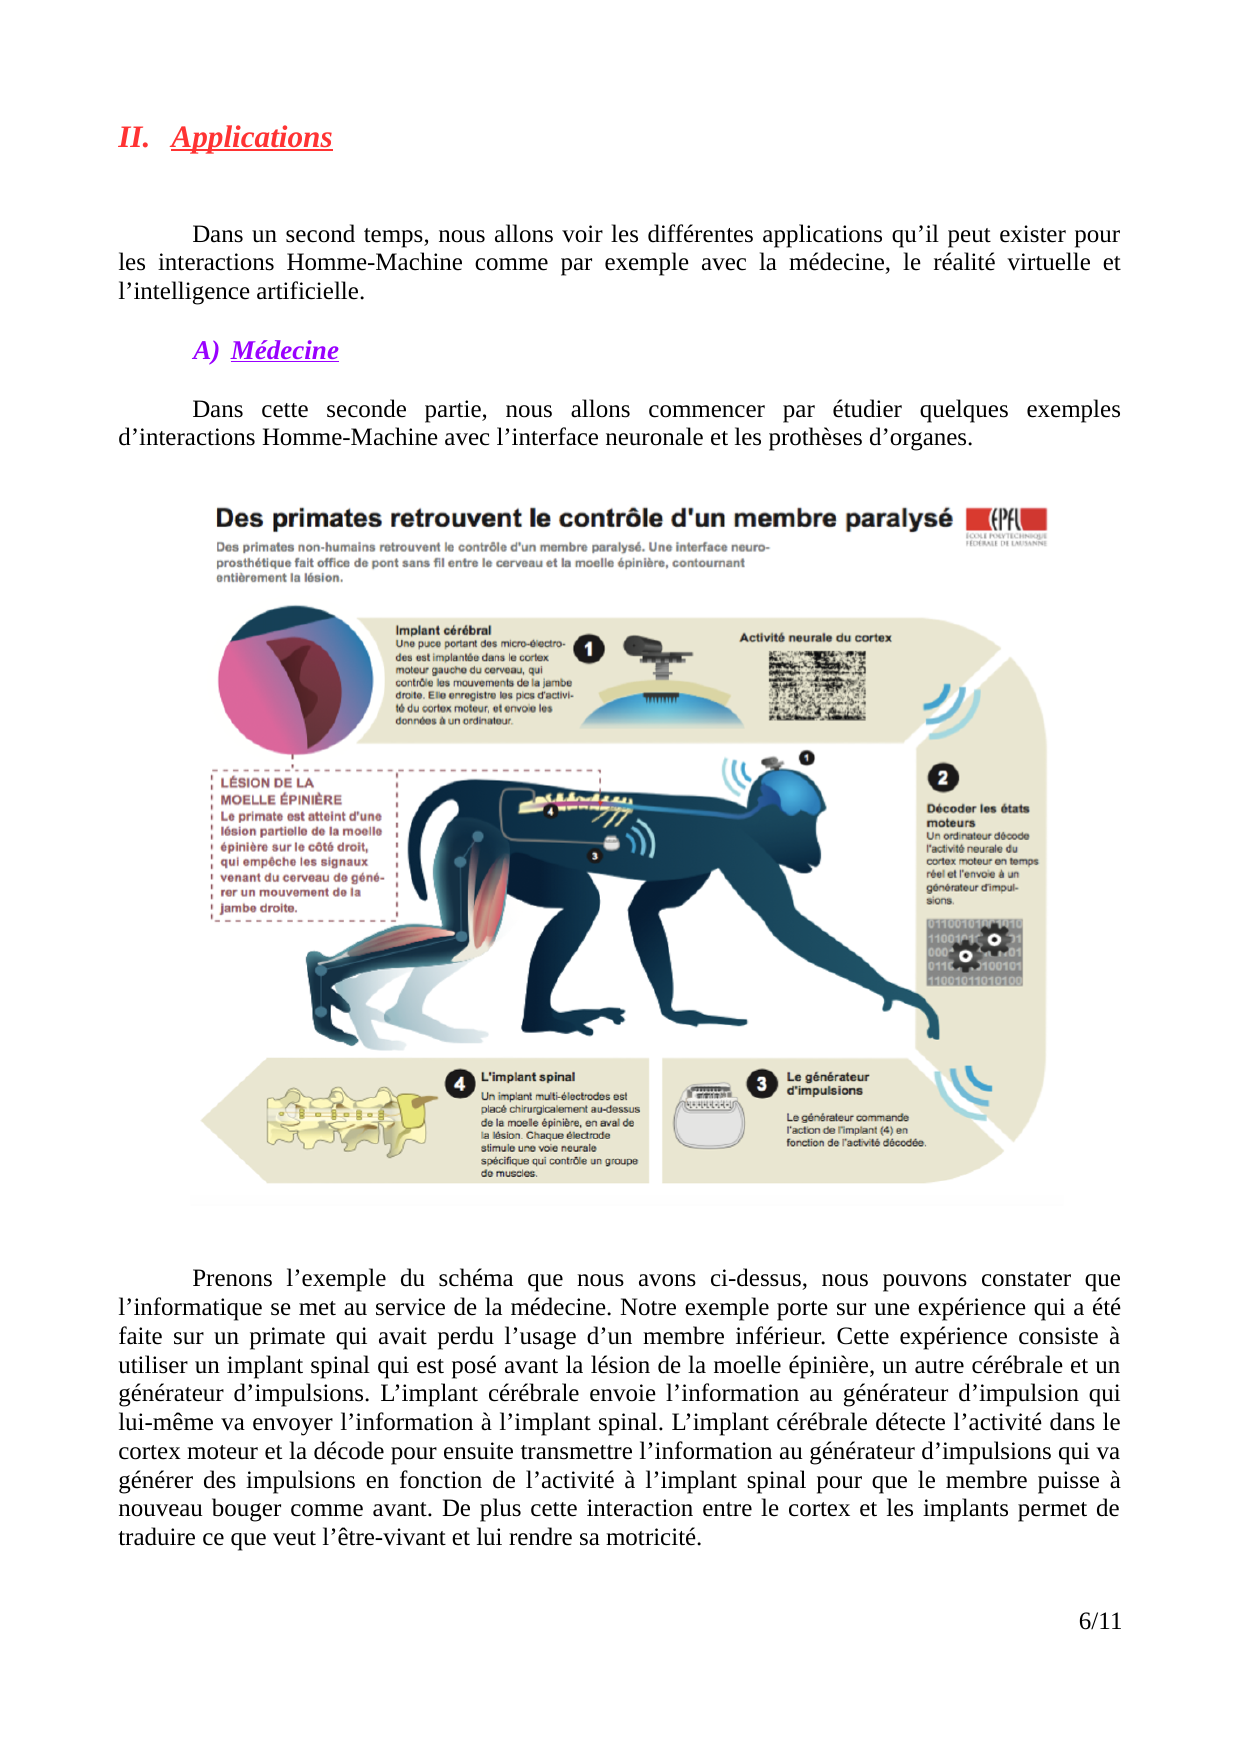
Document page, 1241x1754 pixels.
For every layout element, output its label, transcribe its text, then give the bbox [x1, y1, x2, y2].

text Dans un second temps, nous allons voir les différentes applications qu’il peut exister pour les interactions Homme-Machine comme par exemple avec la médecine, le réalité virtuelle et l’intelligence artificielle. [118, 219, 1122, 305]
list Applications [118, 118, 1122, 154]
text Dans cette seconde partie, nous allons commencer par étudier quelques exemples d’interactions Homme-Machine avec l’interface neuronale et les prothèses d’organes. [118, 394, 1122, 451]
picture [190, 490, 1064, 1206]
list Médecine [193, 334, 1122, 365]
text Prenons l’exemple du schéma que nous avons ci-dessus, nous pouvons constater que l’informatique se met au service de la médecine. Notre exemple porte sur une expérience qui a été faite sur un primate qui avait perdu l’usage d’un membre inférieur. Cette expérience consiste à utiliser un implant spinal qui est posé avant la lésion de la moelle épinière, un autre cérébrale et un générateur d’impulsions. L’implant cérébrale envoie l’information au générateur d’impulsion qui lui-même va envoyer l’information à l’implant spinal. L’implant cérébrale détecte l’activité dans le cortex moteur et la décode pour ensuite transmettre l’information au générateur d’impulsions qui va générer des impulsions en fonction de l’activité à l’implant spinal pour que le membre puisse à nouveau bouger comme avant. De plus cette interaction entre le cortex et les implants permet de traduire ce que veut l’être-vivant et lui rendre sa motricité. [118, 1263, 1122, 1551]
